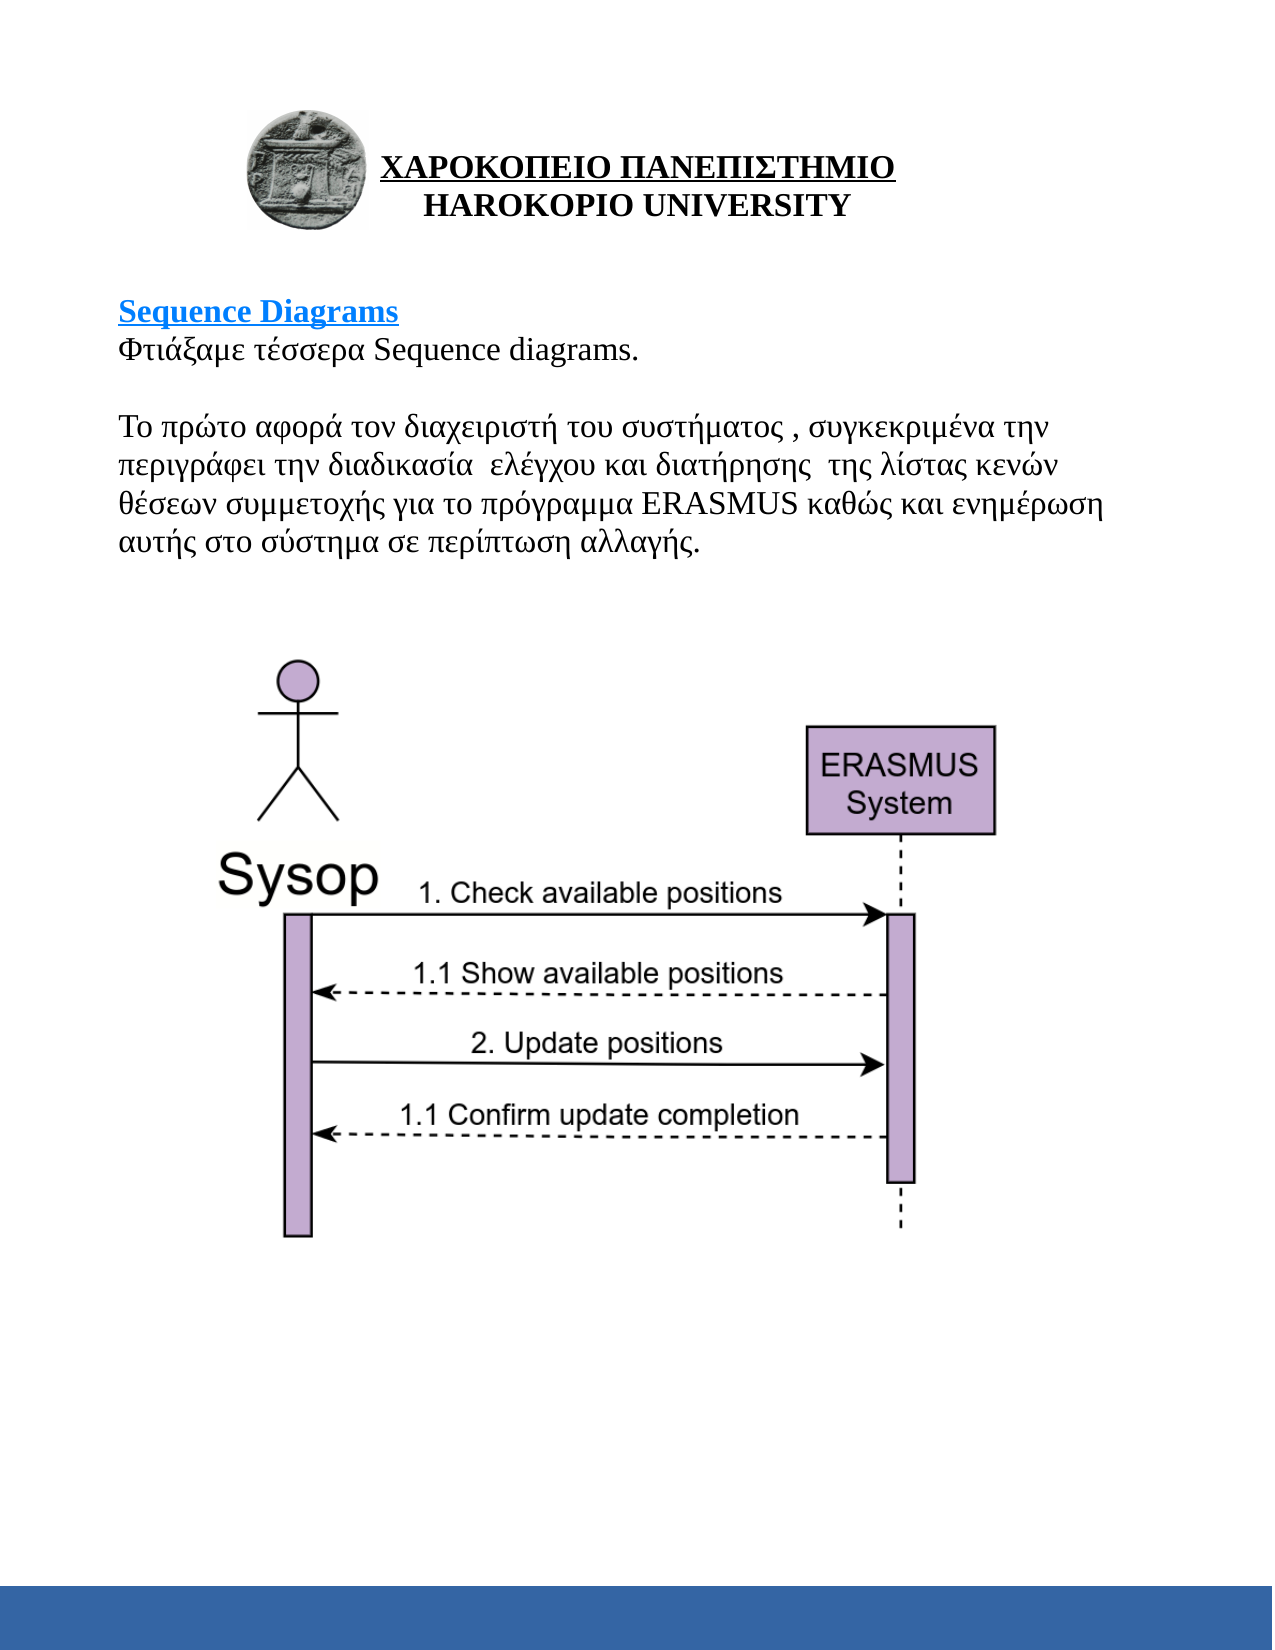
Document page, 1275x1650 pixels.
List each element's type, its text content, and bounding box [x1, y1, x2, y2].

text Φτιάξαμε τέσσερα Sequence diagrams. [118, 330, 1157, 368]
text Το πρώτο αφορά τον διαχειριστή του συστήματος , συγκεκριμένα την περιγράφει την διαδικασία ελέγχου και διατήρησης της λίστας κενών θέσεων συμμετοχής για το πρόγραμμα ERASMUS καθώς και ενημέρωση αυτής στο σύστημα σε περίπτωση αλλαγής. [118, 406, 1157, 560]
picture [246, 110, 369, 230]
text Sequence Diagrams [118, 291, 1157, 330]
picture [195, 638, 1018, 1259]
